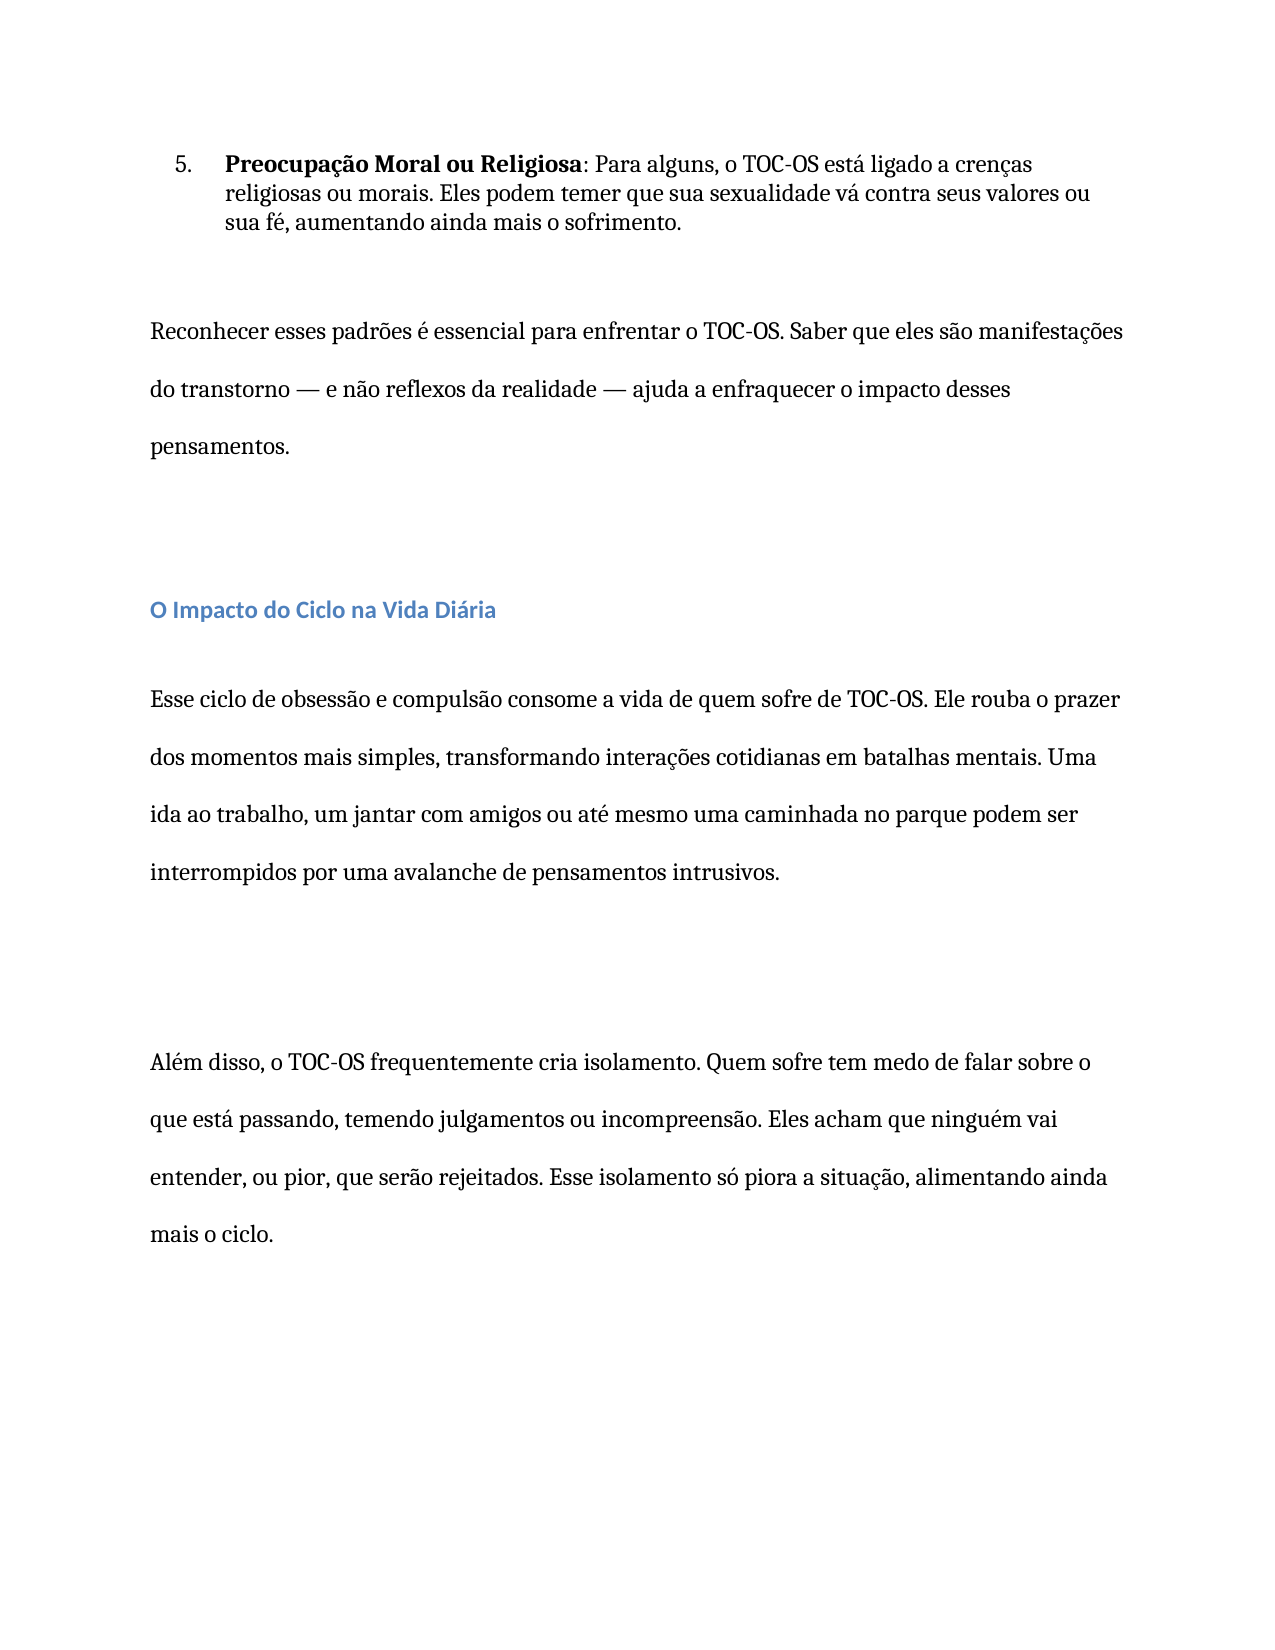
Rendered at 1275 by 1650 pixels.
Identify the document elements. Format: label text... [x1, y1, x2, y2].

list Preocupação Moral ou Religiosa: Para alguns, o TOC-OS está ligado a crenças religiosas ou morais. Eles podem temer que sua sexualidade vá contra seus valores ou sua fé, aumentando ainda mais o sofrimento. [175, 150, 1125, 236]
text Reconhecer esses padrões é essencial para enfrentar o TOC-OS. Saber que eles são manifestações do transtorno — e não reflexos da realidade — ajuda a enfraquecer o impacto desses pensamentos. [150, 317, 1125, 461]
text Além disso, o TOC-OS frequentemente cria isolamento. Quem sofre tem medo de falar sobre o que está passando, temendo julgamentos ou incompreensão. Eles acham que ninguém vai entender, ou pior, que serão rejeitados. Esse isolamento só piora a situação, alimentando ainda mais o ciclo. [150, 1047, 1125, 1249]
subtitle O Impacto do Ciclo na Vida Diária [150, 594, 1125, 625]
text Esse ciclo de obsessão e compulsão consome a vida de quem sofre de TOC-OS. Ele rouba o prazer dos momentos mais simples, transformando interações cotidianas em batalhas mentais. Uma ida ao trabalho, um jantar com amigos ou até mesmo uma caminhada no parque podem ser interrompidos por uma avalanche de pensamentos intrusivos. [150, 685, 1125, 886]
